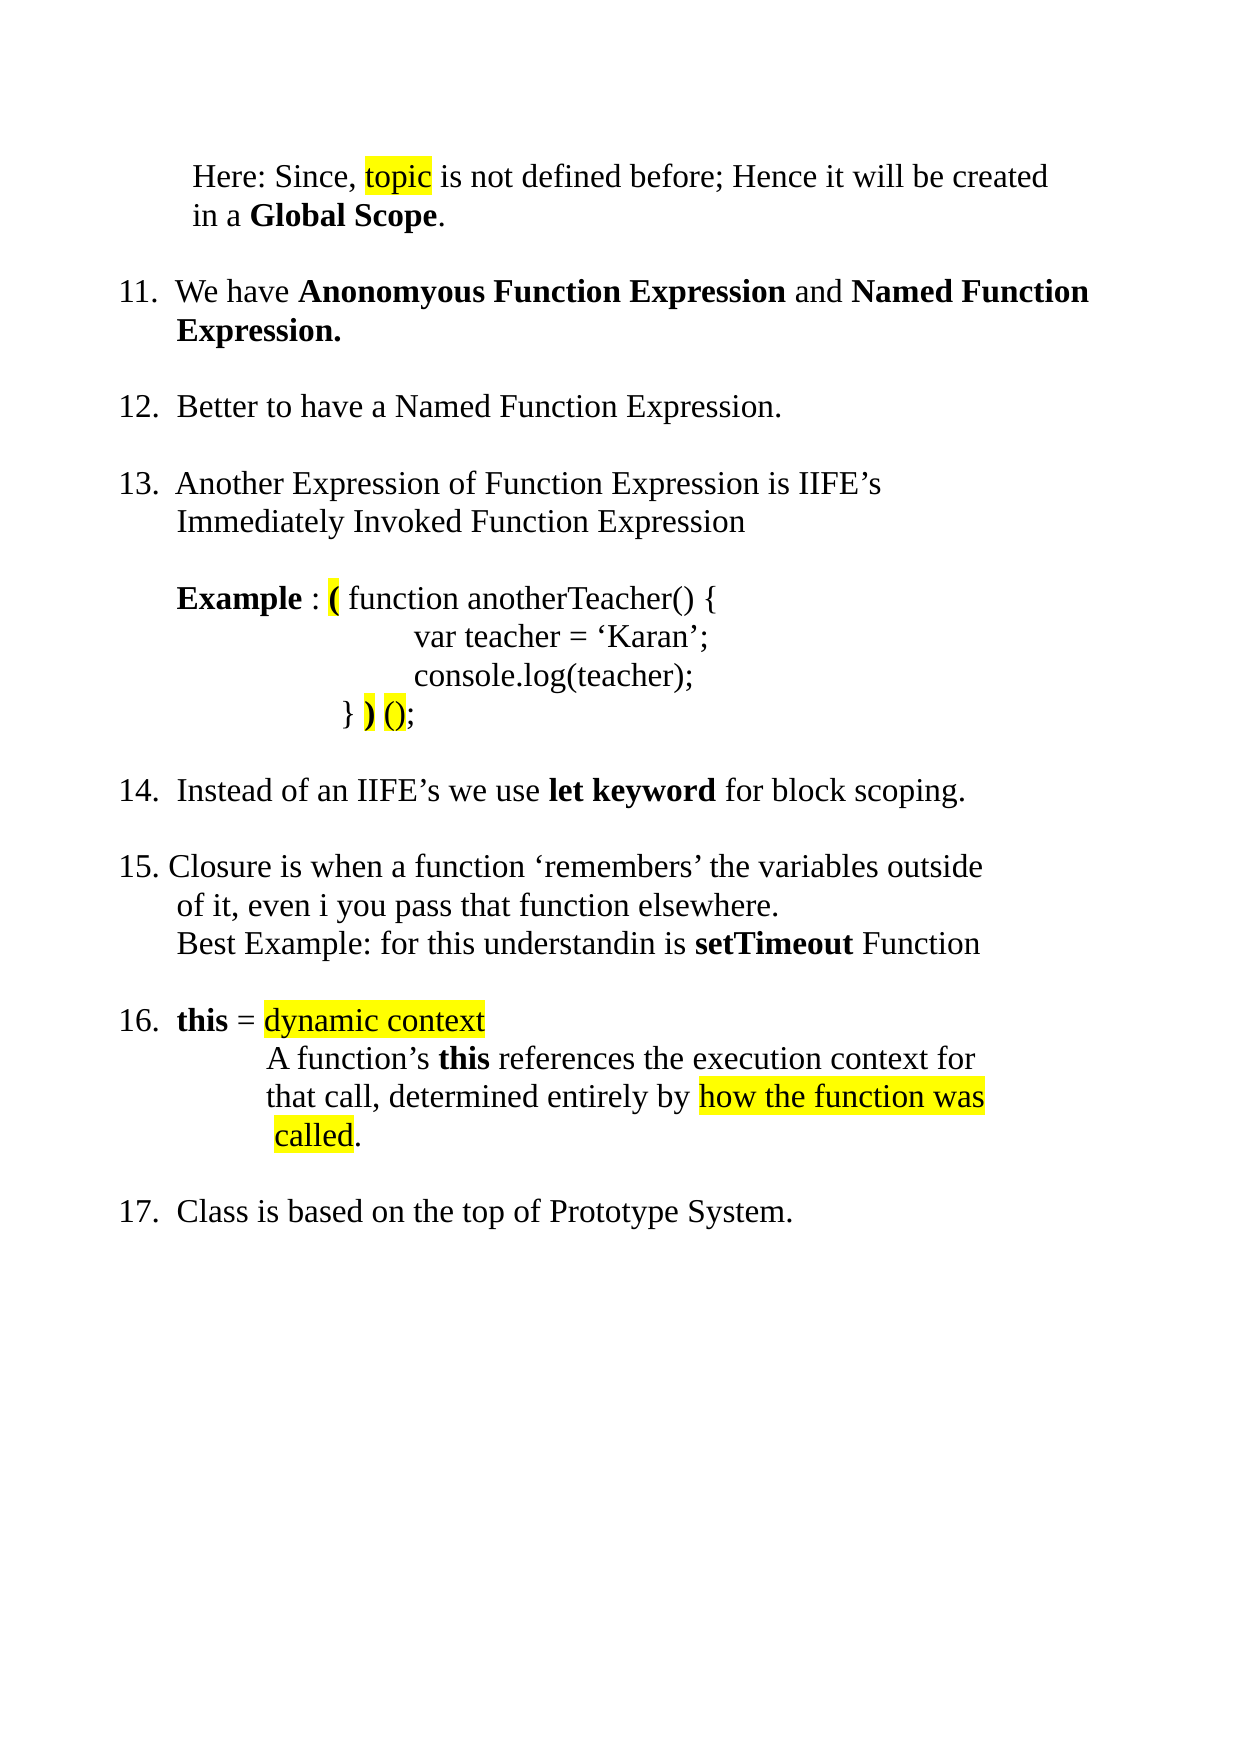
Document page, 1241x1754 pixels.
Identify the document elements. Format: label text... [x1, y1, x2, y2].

text called. [118, 1115, 1122, 1153]
text } ) (); [118, 693, 1122, 731]
text that call, determined entirely by how the function was [118, 1076, 1122, 1115]
text 12. Better to have a Named Function Expression. [118, 386, 1122, 425]
text console.log(teacher); [118, 655, 1122, 693]
text Example : ( function anotherTeacher() { [118, 578, 1122, 616]
text 16. this = dynamic context [118, 1000, 1122, 1038]
text in a Global Scope. [118, 195, 1122, 233]
text A function’s this references the execution context for [118, 1038, 1122, 1076]
text Expression. [118, 310, 1122, 348]
text 14. Instead of an IIFE’s we use let keyword for block scoping. [118, 770, 1122, 808]
text Immediately Invoked Function Expression [118, 501, 1122, 540]
text var teacher = ‘Karan’; [118, 616, 1122, 655]
text Here: Since, topic is not defined before; Hence it will be created [118, 156, 1122, 195]
text 15. Closure is when a function ‘remembers’ the variables outside [118, 846, 1122, 885]
text 17. Class is based on the top of Prototype System. [118, 1191, 1122, 1230]
text 13. Another Expression of Function Expression is IIFE’s [118, 463, 1122, 501]
text 11. We have Anonomyous Function Expression and Named Function [118, 271, 1122, 310]
text Best Example: for this understandin is setTimeout Function [118, 923, 1122, 961]
text of it, even i you pass that function elsewhere. [118, 885, 1122, 923]
